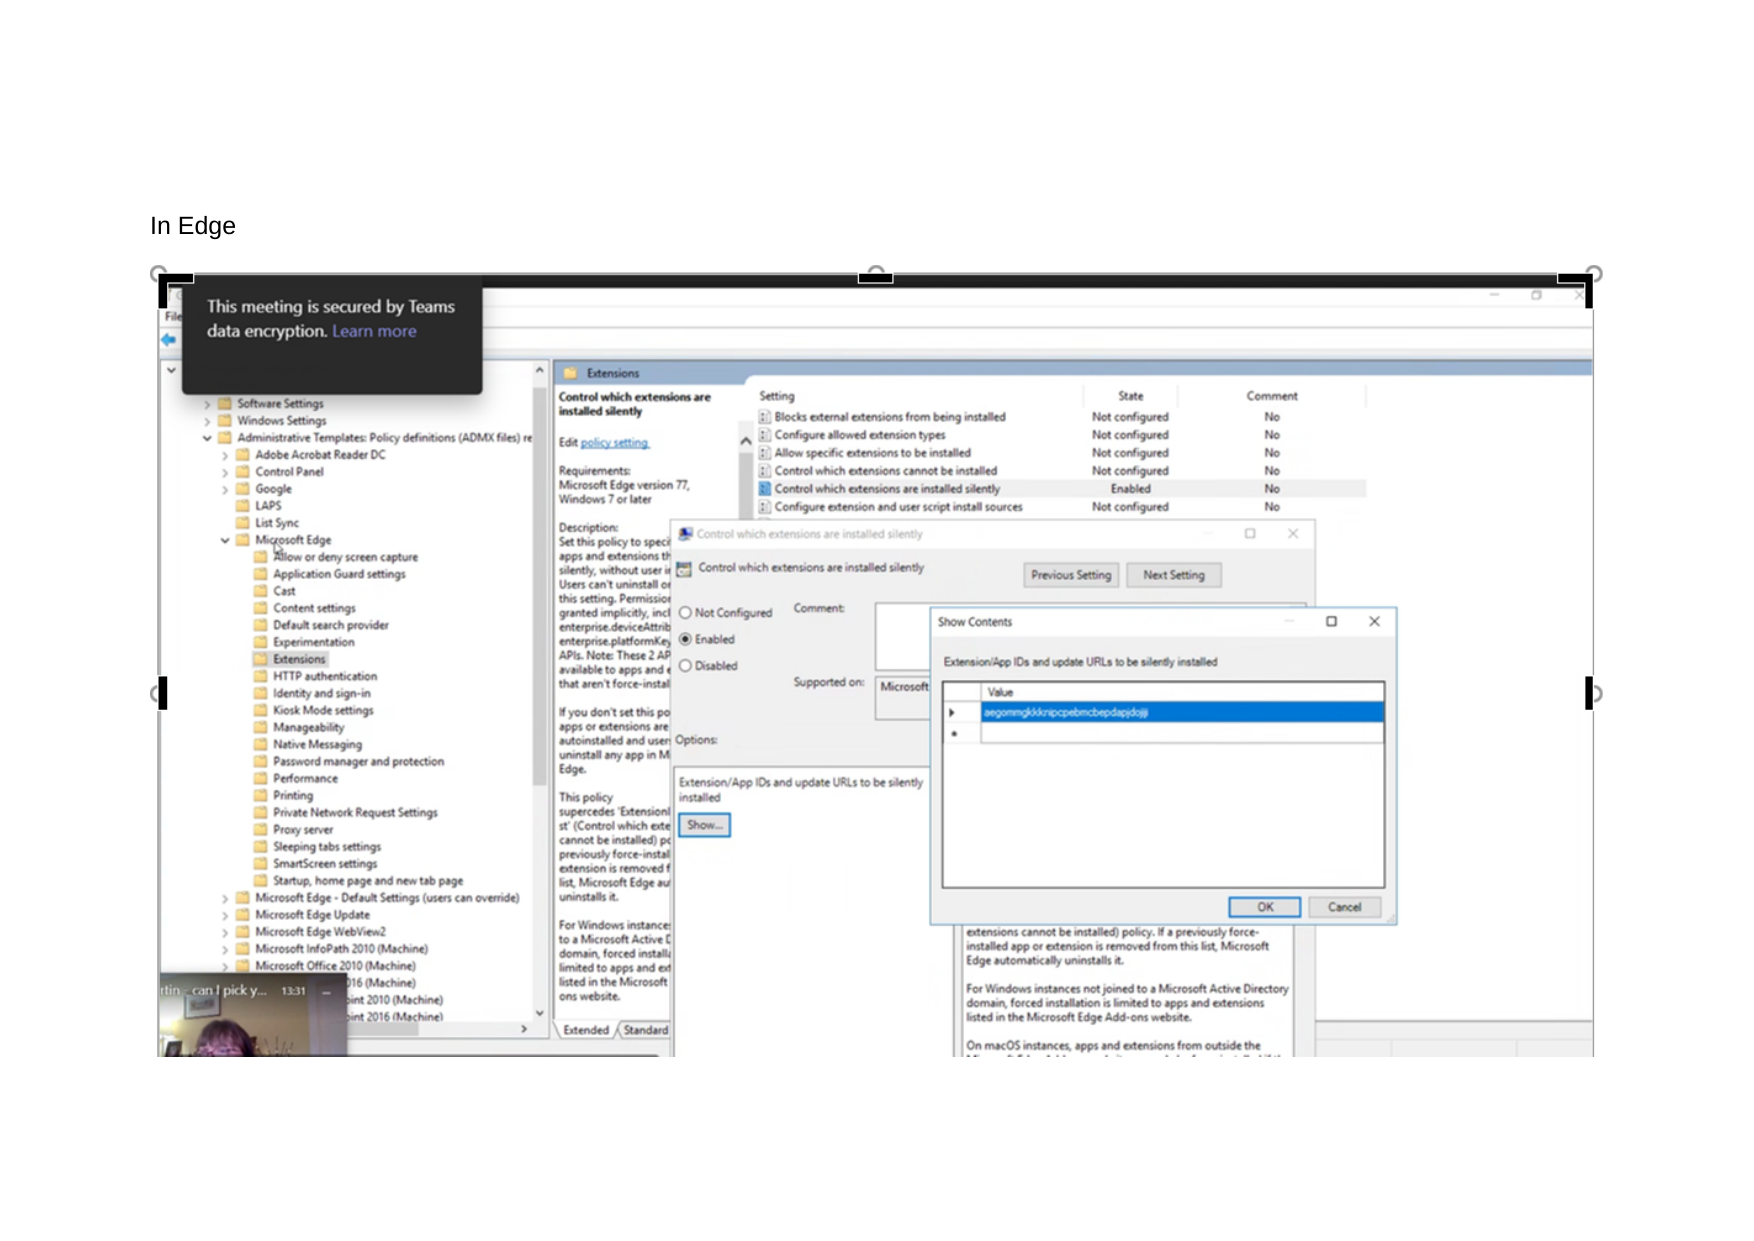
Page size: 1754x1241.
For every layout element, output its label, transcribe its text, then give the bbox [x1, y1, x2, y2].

text In Edge [150, 211, 1604, 240]
